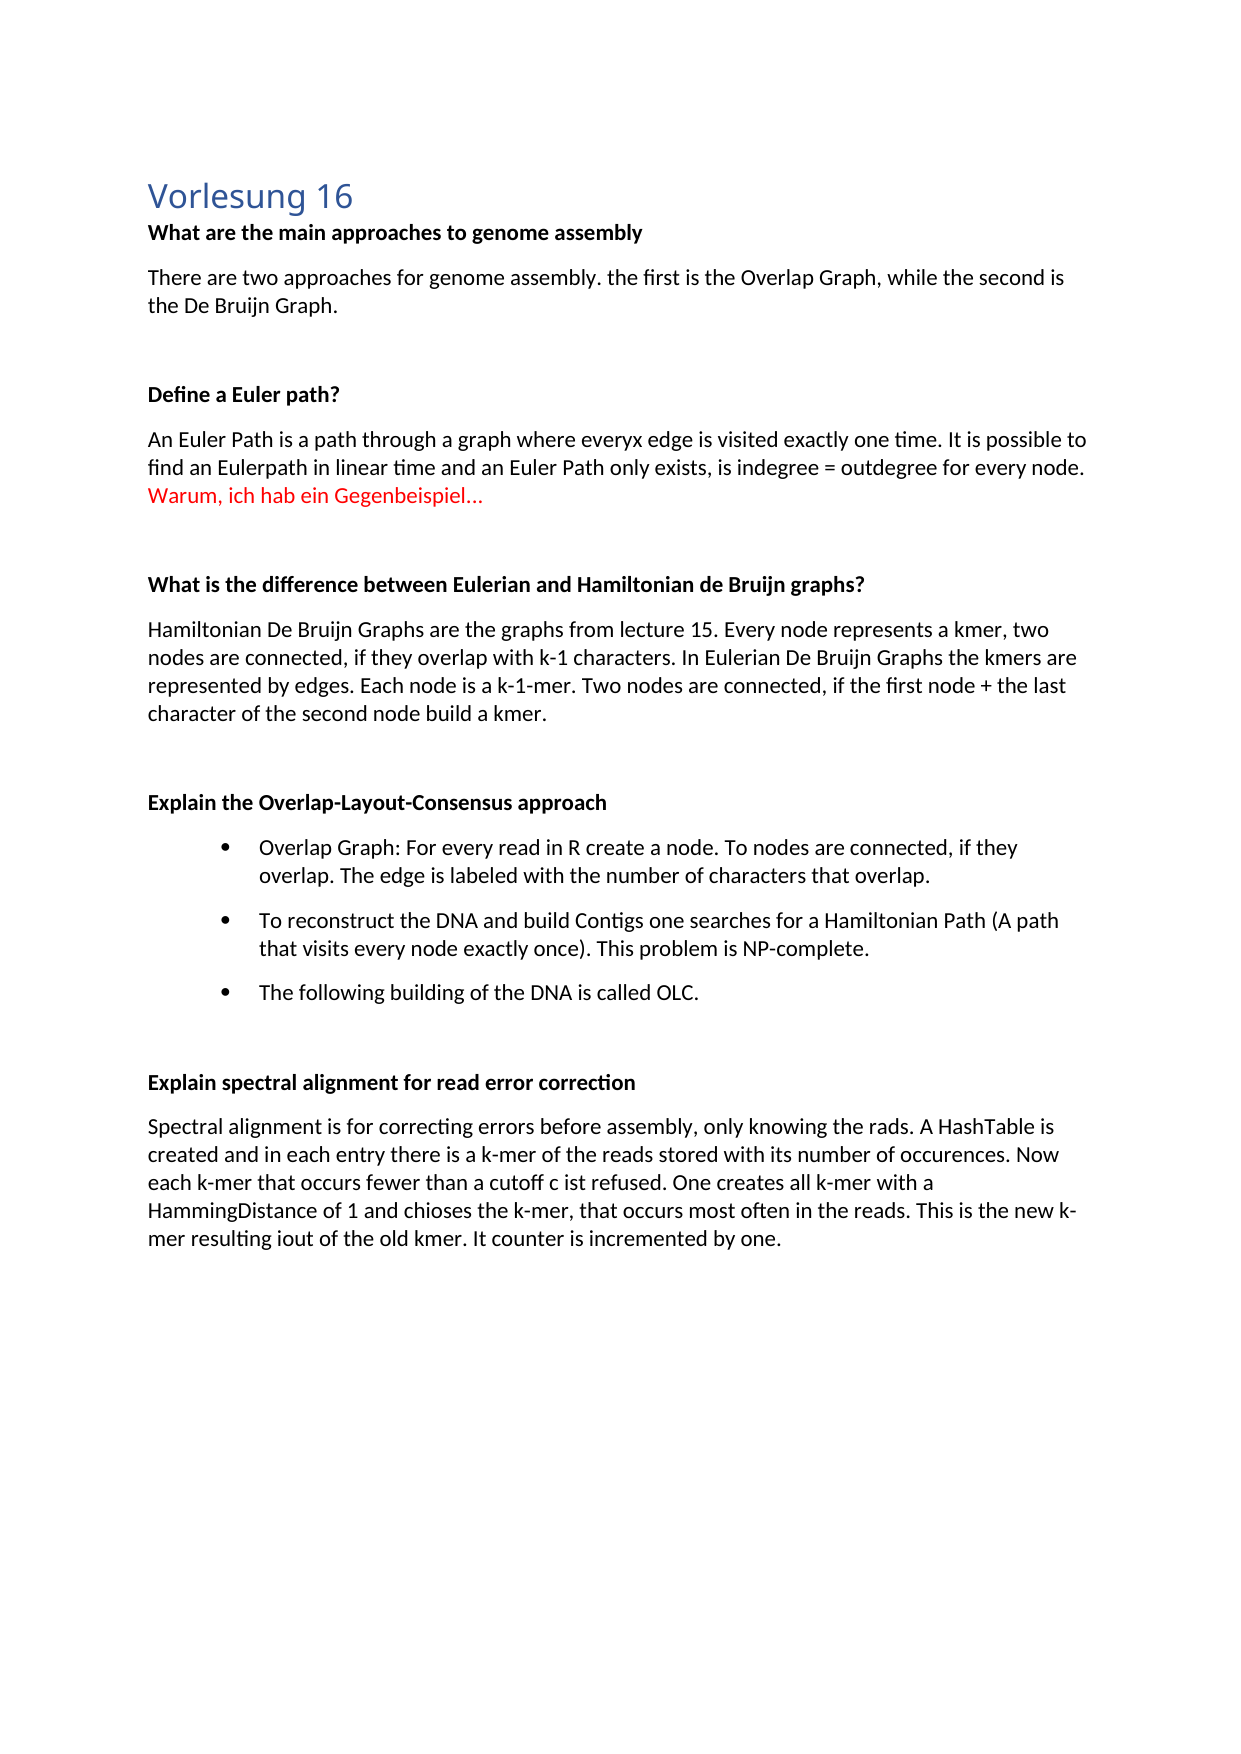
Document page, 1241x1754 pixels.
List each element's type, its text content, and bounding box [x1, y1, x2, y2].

text Define a Euler path? [148, 380, 1093, 408]
text What are the main approaches to genome assembly [148, 218, 1093, 246]
text There are two approaches for genome assembly. the first is the Overlap Graph, while the second is the De Bruijn Graph. [148, 263, 1093, 319]
list The following building of the DNA is called OLC. [221, 978, 1093, 1006]
text What is the difference between Eulerian and Hamiltonian de Bruijn graphs? [148, 570, 1093, 598]
text Explain the Overlap-Layout-Consensus approach [148, 788, 1093, 816]
text An Euler Path is a path through a graph where everyx edge is visited exactly one time. It is possible to find an Eulerpath in linear time and an Euler Path only exists, is indegree = outdegree for every node. Warum, ich hab ein Gegenbeispiel... [148, 425, 1093, 509]
list Overlap Graph: For every read in R create a node. To nodes are connected, if they overlap. The edge is labeled with the number of characters that overlap. [221, 833, 1093, 889]
list To reconstruct the DNA and build Contigs one searches for a Hamiltonian Path (A path that visits every node exactly once). This problem is NP-complete. [221, 906, 1093, 962]
text Spectral alignment is for correcting errors before assembly, only knowing the rads. A HashTable is created and in each entry there is a k-mer of the reads stored with its number of occurences. Now each k-mer that occurs fewer than a cutoff c ist refused. One creates all k-mer with a HammingDistance of 1 and chioses the k-mer, that occurs most often in the reads. This is the new k-mer resulting iout of the old kmer. It counter is incremented by one. [148, 1112, 1093, 1253]
subtitle Vorlesung 16 [148, 173, 1093, 218]
text Hamiltonian De Bruijn Graphs are the graphs from lecture 15. Every node represents a kmer, two nodes are connected, if they overlap with k-1 characters. In Eulerian De Bruijn Graphs the kmers are represented by edges. Each node is a k-1-mer. Two nodes are connected, if the first node + the last character of the second node build a kmer. [148, 615, 1093, 727]
text Explain spectral alignment for read error correction [148, 1068, 1093, 1096]
